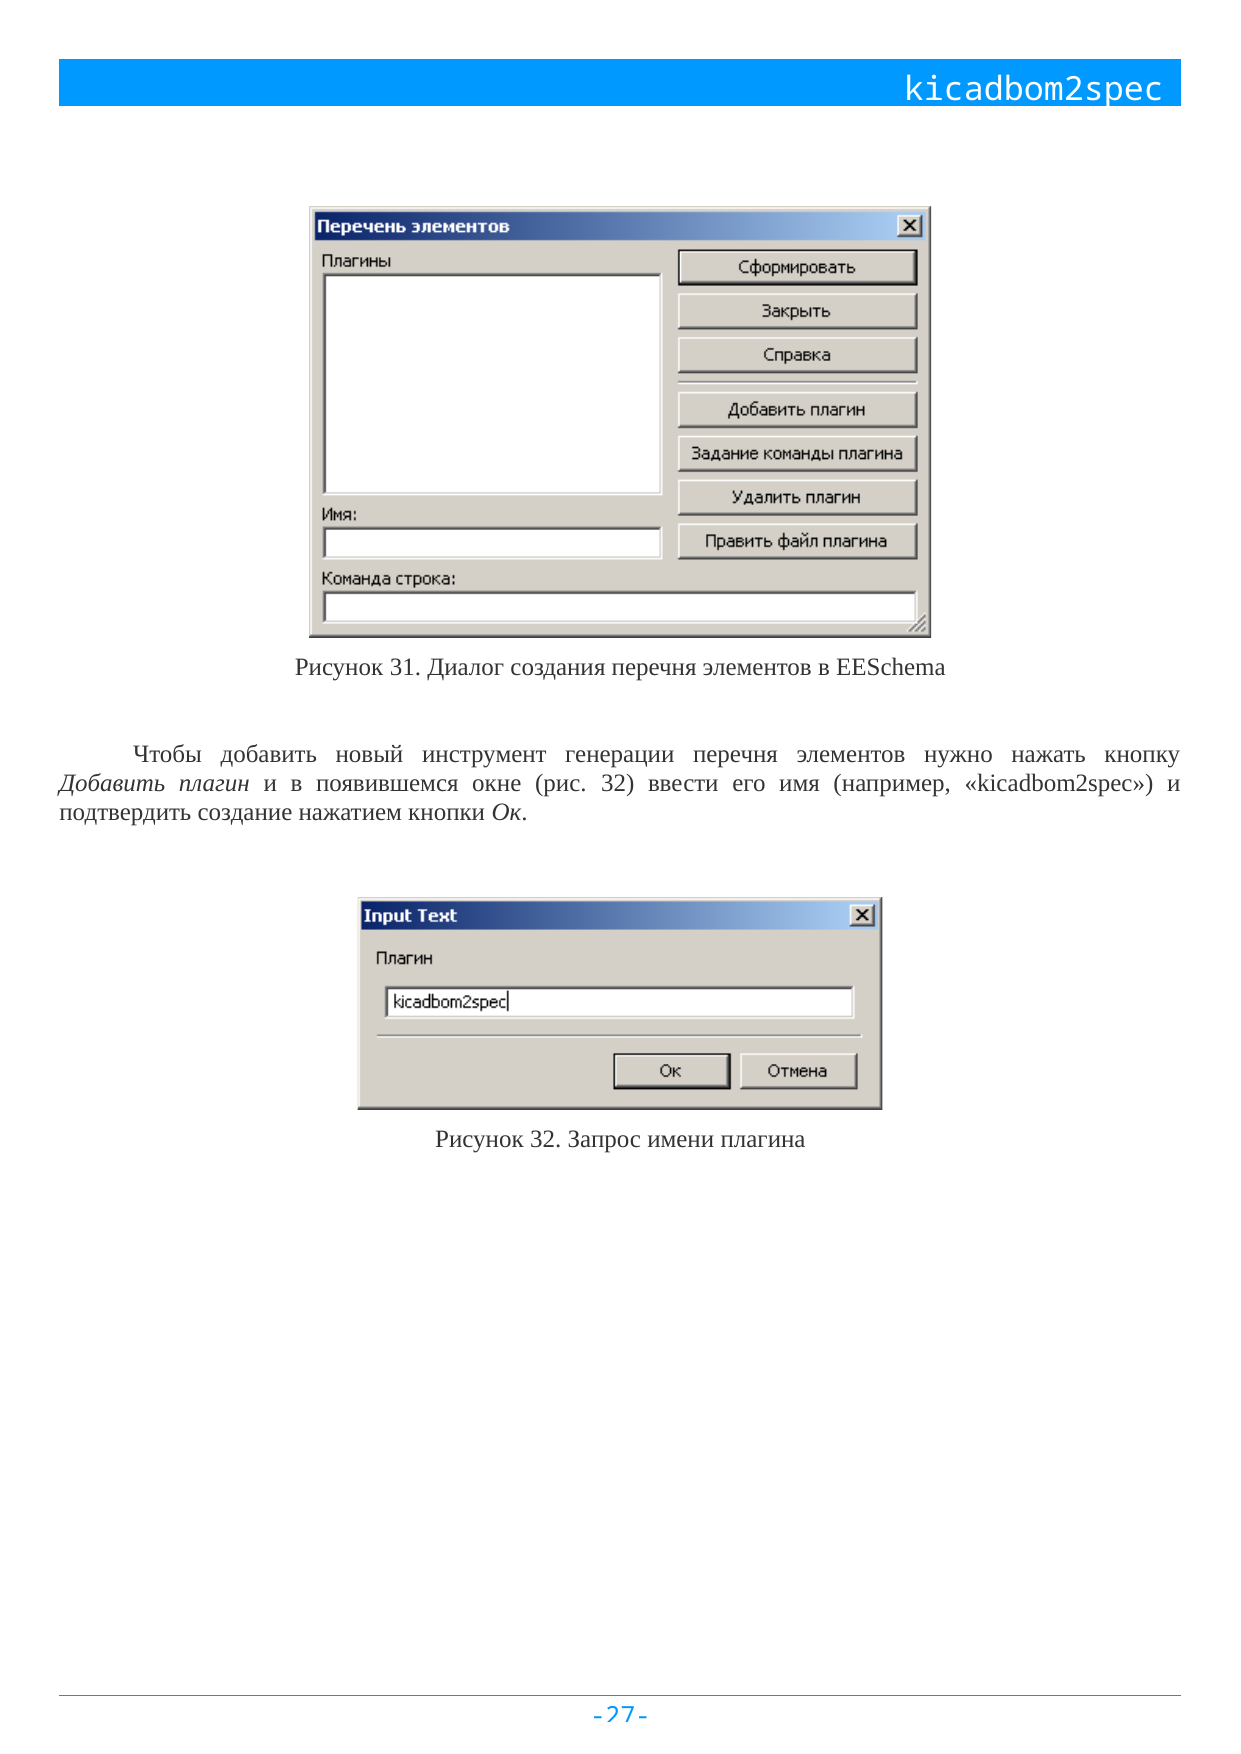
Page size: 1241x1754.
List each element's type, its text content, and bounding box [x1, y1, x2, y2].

picture [357, 897, 883, 1110]
text Рисунок 31. Диалог создания перечня элементов в EESchema [286, 207, 954, 681]
text Рисунок 32. Запрос имени плагина [347, 897, 894, 1153]
text Чтобы добавить новый инструмент генерации перечня элементов нужно нажать кнопку Добавить плагин и в появившемся окне (рис. 32) ввести его имя (например, «kicadbom2spec») и подтвердить создание нажатием кнопки Ок. [59, 739, 1181, 826]
picture [309, 206, 932, 638]
